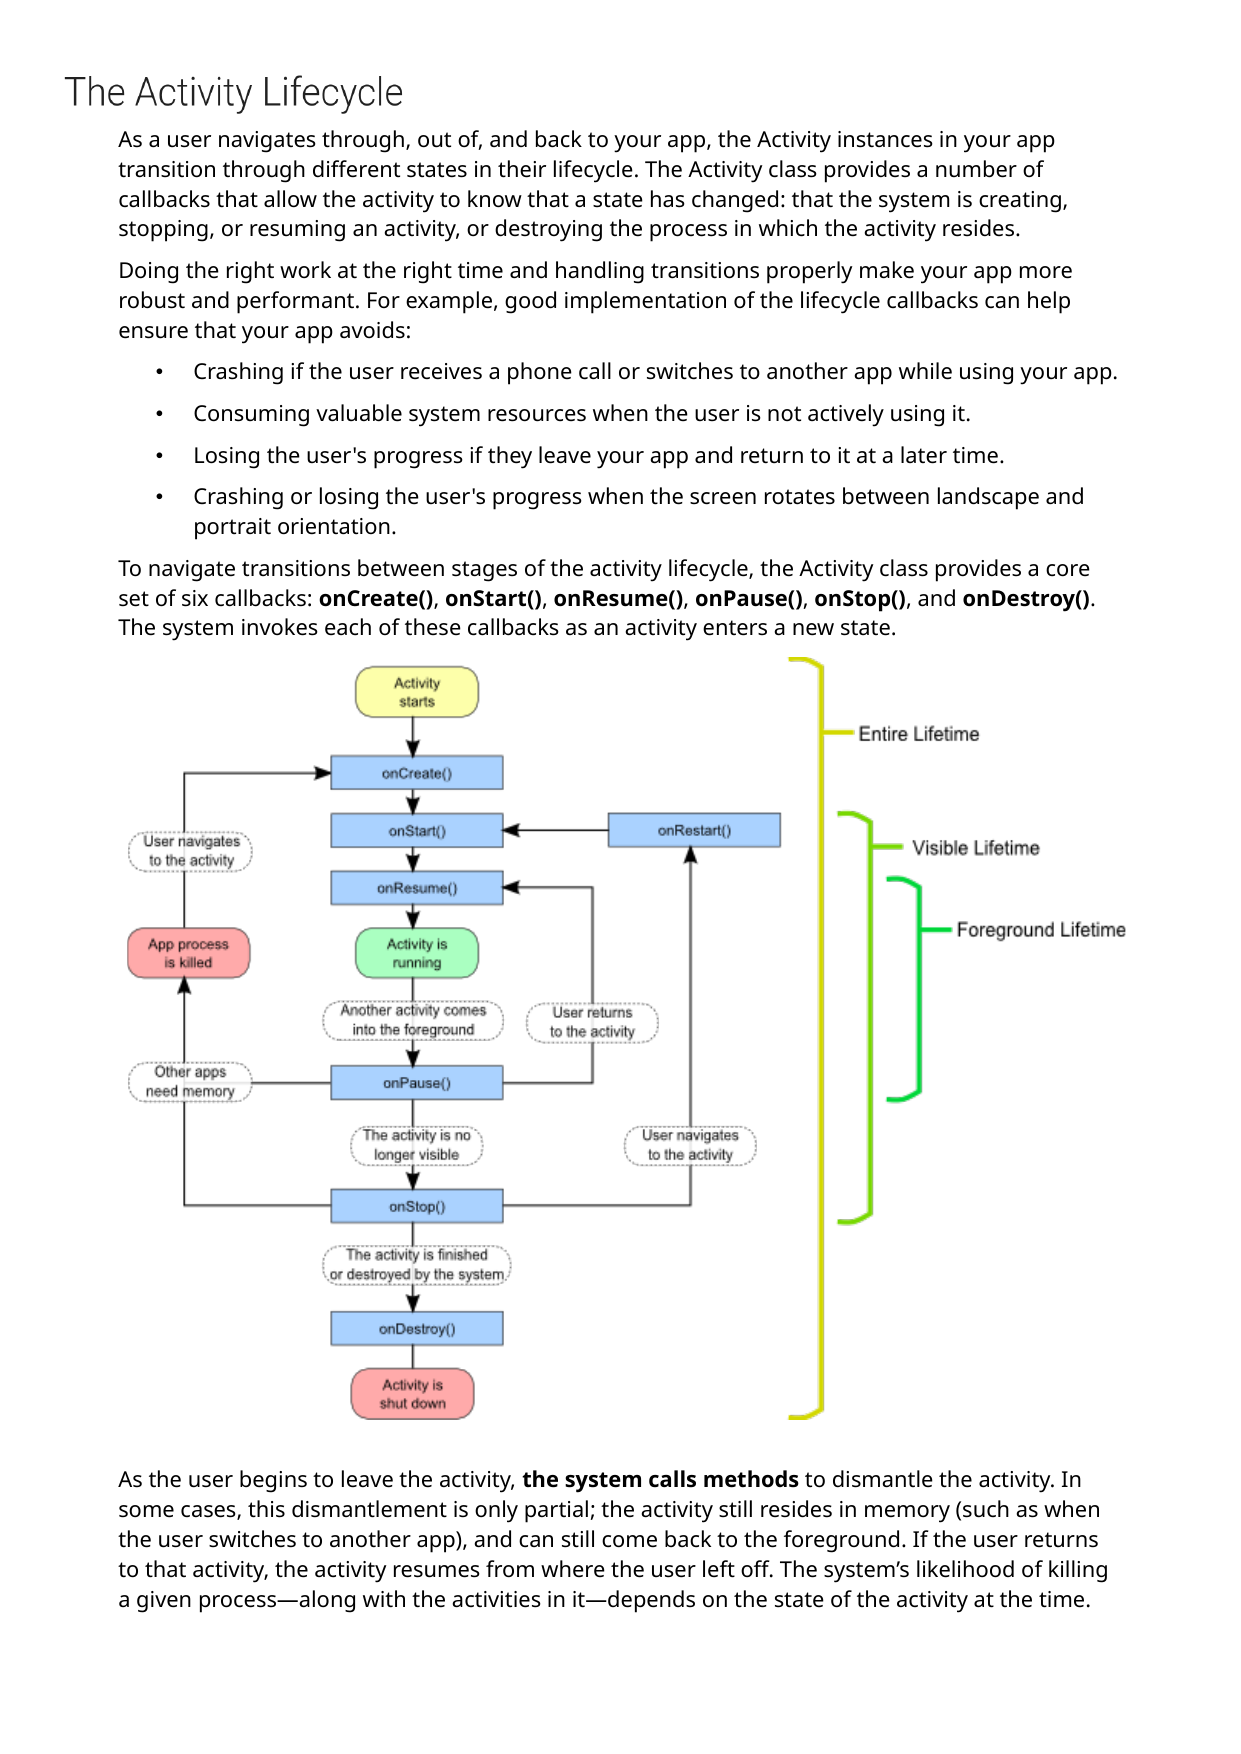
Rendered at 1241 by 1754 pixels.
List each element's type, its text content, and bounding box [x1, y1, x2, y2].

list Losing the user's progress if they leave your app and return to it at a later time. [156, 440, 1122, 469]
text As the user begins to leave the activity, the system calls methods to dismantle the activity. In some cases, this dismantlement is only partial; the activity still resides in memory (such as when the user switches to another app), and can still come back to the foreground. If the user returns to that activity, the activity resumes from where the user left off. The system’s likelihood of killing a given process—along with the activities in it—depends on the state of the activity at the time. [118, 1464, 1122, 1613]
text To navigate transitions between stages of the activity lifecycle, the Activity class provides a core set of six callbacks: onCreate(), onStart(), onResume(), onPause(), onStop(), and onDestroy(). The system invokes each of these callbacks as an activity enters a new state. [118, 553, 1122, 642]
list Consuming valuable system resources when the user is not actively using it. [156, 398, 1122, 428]
text Doing the right work at the right time and handling transitions properly make your app more robust and performant. For example, good implementation of the lifecycle callbacks can help ensure that your app avoids: [118, 255, 1122, 344]
list Crashing or losing the user's progress when the screen rotates between landscape and portrait orientation. [156, 481, 1122, 541]
text As a user navigates through, out of, and back to your app, the Activity instances in your app transition through different states in their lifecycle. The Activity class provides a number of callbacks that allow the activity to know that a state has changed: that the system is creating, stopping, or resuming an activity, or destroying the process in which the activity resides. [118, 124, 1122, 243]
picture [127, 657, 1126, 1420]
list Crashing if the user receives a phone call or switches to another app while using your app. [156, 356, 1122, 386]
picture [61, 75, 404, 115]
